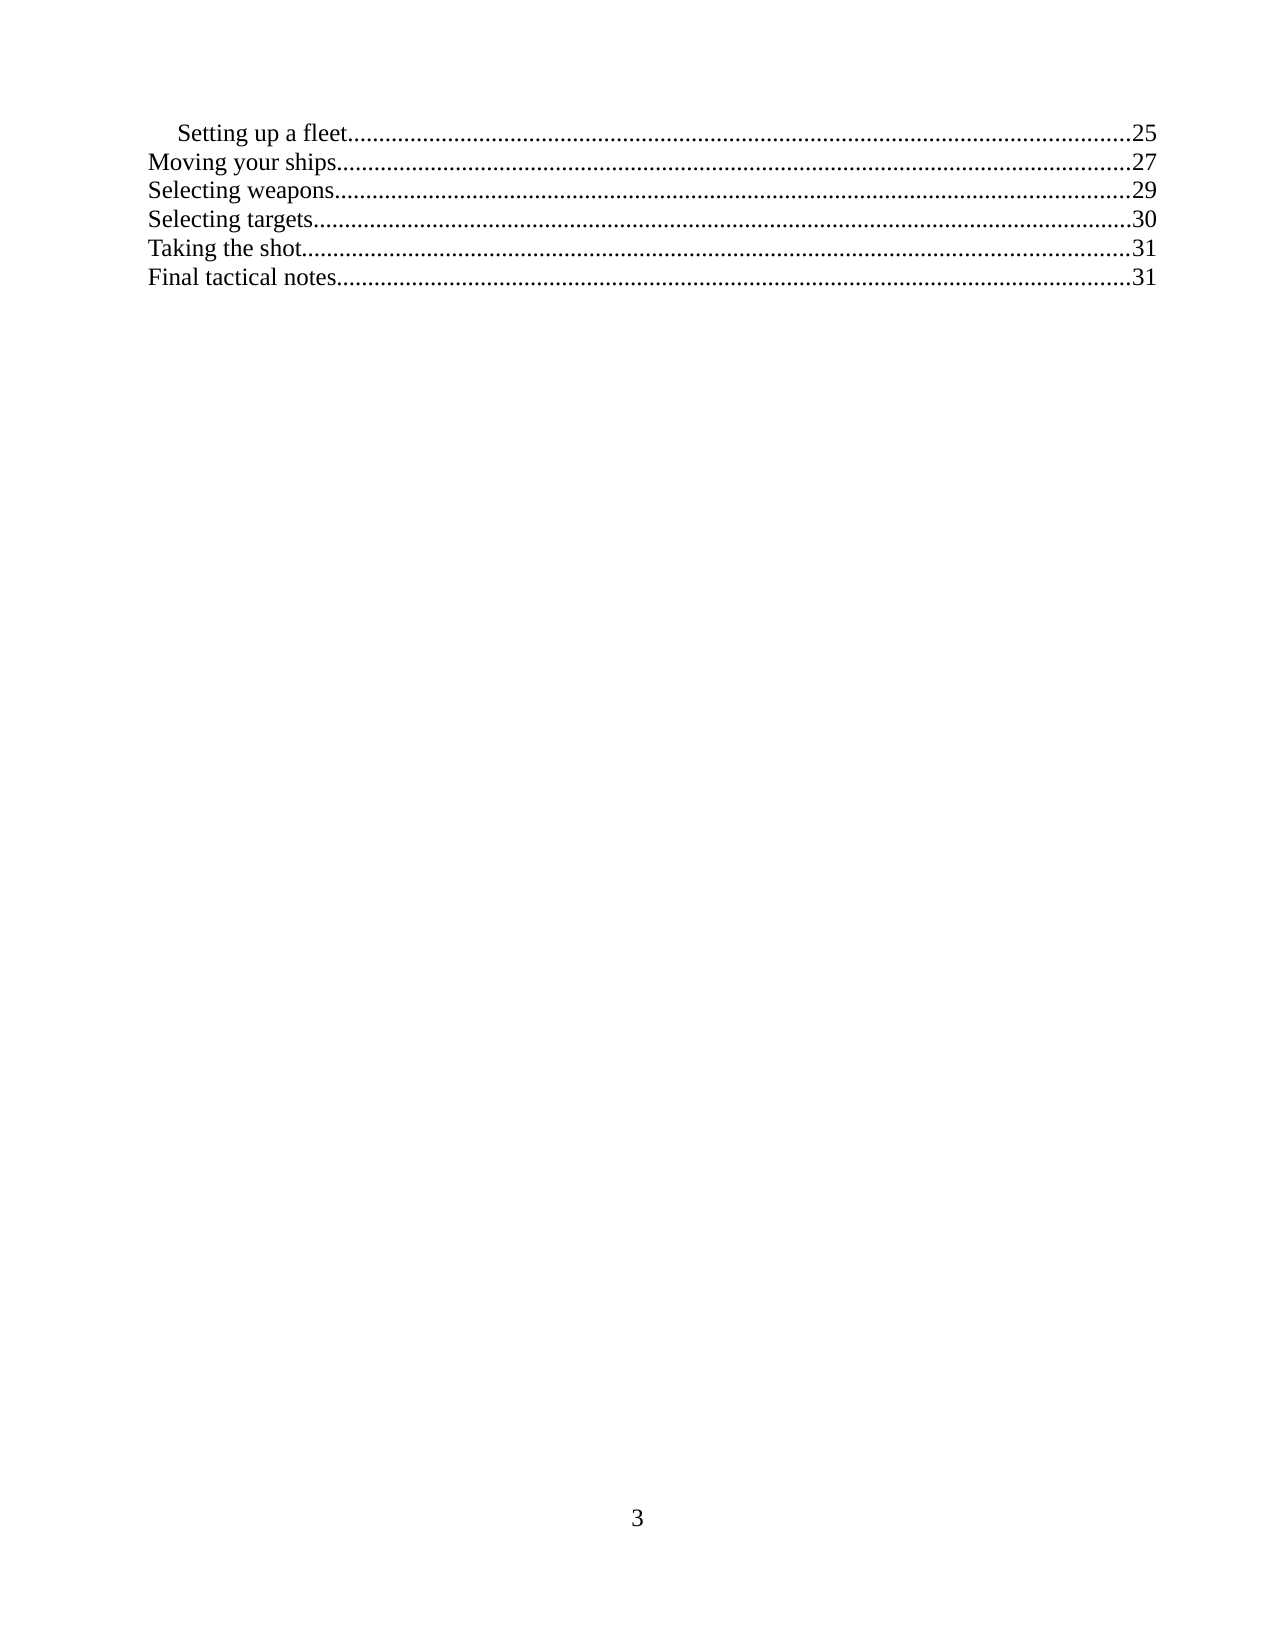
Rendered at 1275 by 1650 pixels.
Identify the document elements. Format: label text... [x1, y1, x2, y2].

text Setting up a fleet 25 [177, 118, 1157, 147]
text Taking the shot 31 [148, 233, 1157, 262]
text Final tactical notes 31 [148, 262, 1157, 291]
text Selecting targets 30 [148, 204, 1157, 233]
text Moving your ships 27 [148, 147, 1157, 176]
text Selecting weapons 29 [148, 176, 1157, 204]
